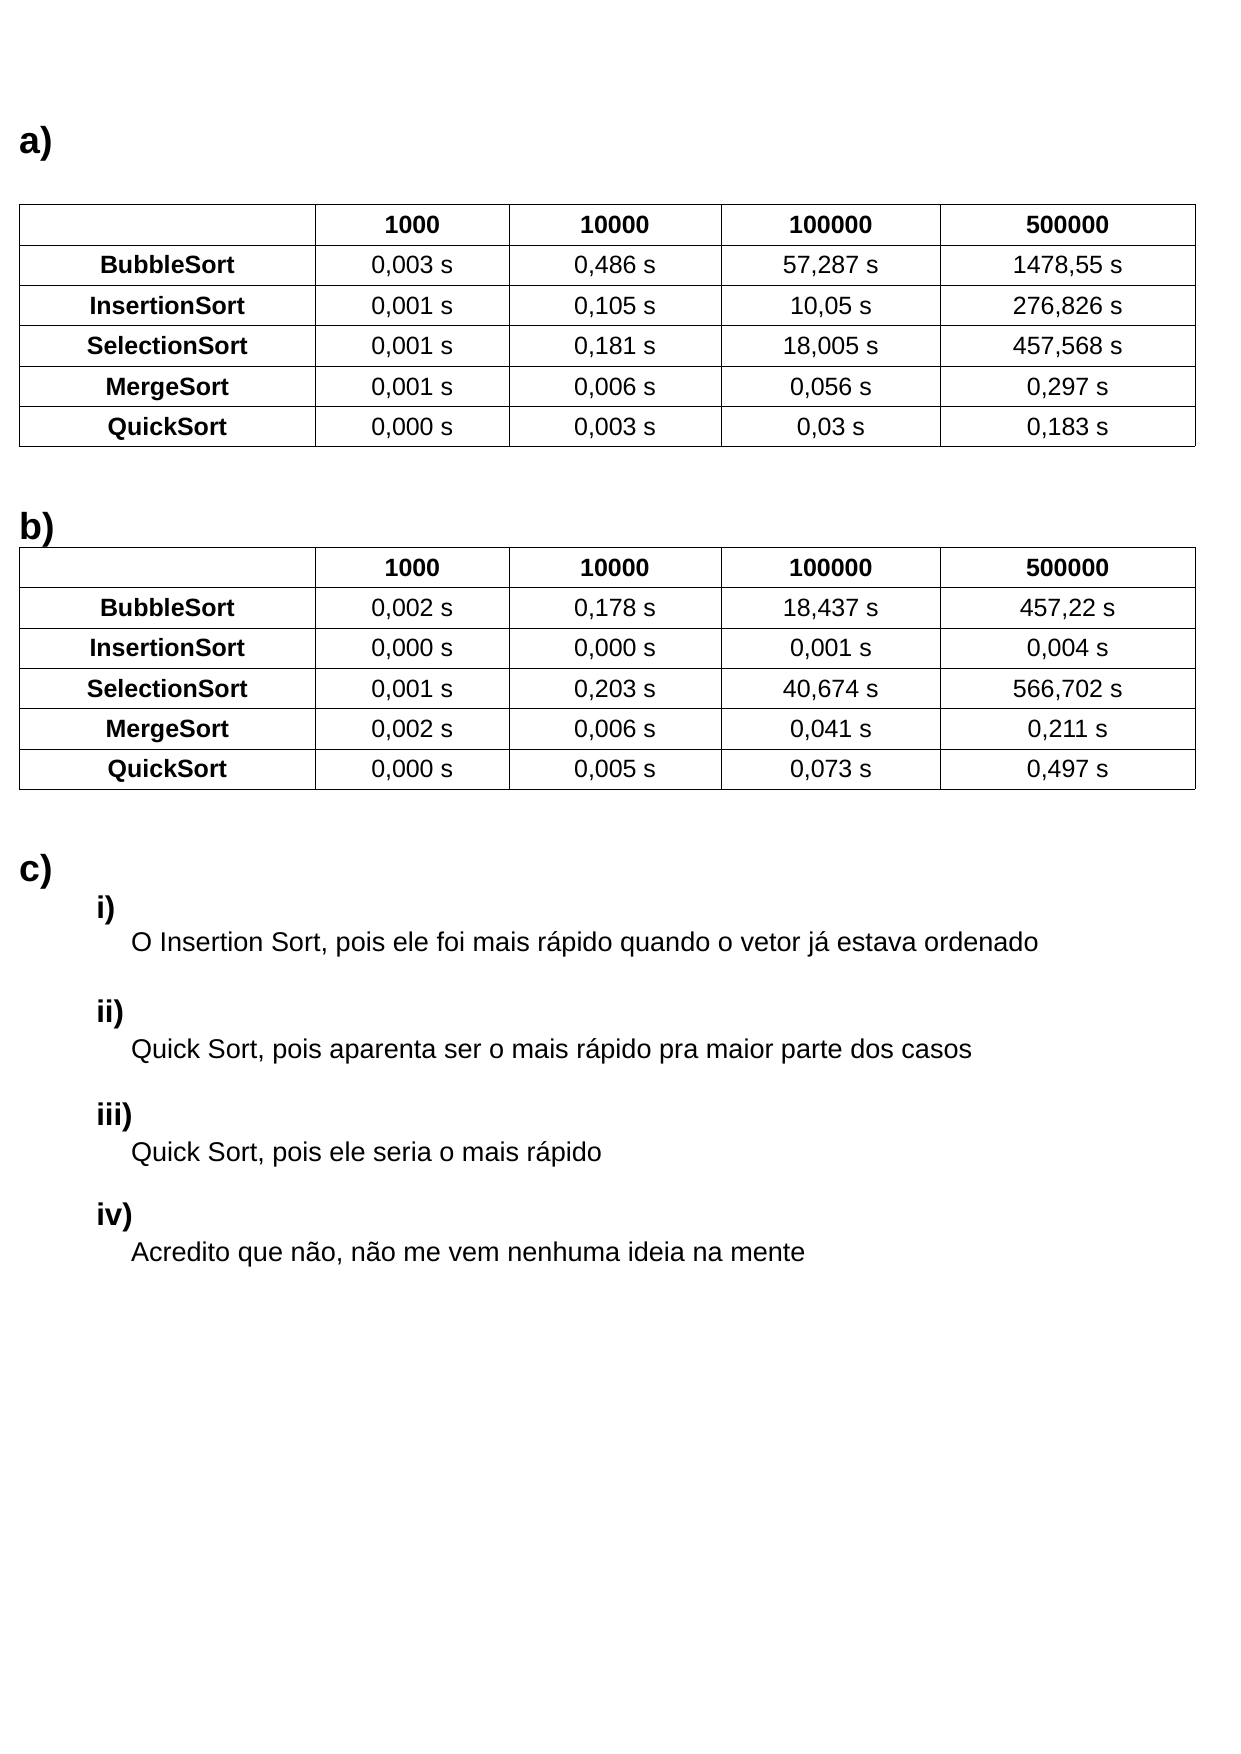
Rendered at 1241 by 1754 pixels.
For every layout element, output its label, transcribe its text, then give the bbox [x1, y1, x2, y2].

table_cell 0,297 s [941, 367, 1195, 406]
text O Insertion Sort, pois ele foi mais rápido quando o vetor já estava ordenado [19, 926, 1187, 957]
table_cell 276,826 s [941, 286, 1195, 325]
text i) [19, 889, 1187, 926]
text a) [19, 118, 1187, 161]
table_cell 0,006 s [510, 709, 721, 748]
table_cell InsertionSort [20, 286, 315, 325]
table_cell 0,002 s [316, 588, 509, 628]
table_cell QuickSort [20, 407, 315, 446]
table_cell 0,002 s [316, 709, 509, 748]
table_cell 57,287 s [722, 246, 940, 285]
table_cell 0,486 s [510, 246, 721, 285]
table_cell BubbleSort [20, 588, 315, 628]
table_cell 1478,55 s [941, 246, 1195, 285]
table_cell 457,568 s [941, 326, 1195, 366]
table_cell 0,001 s [316, 367, 509, 406]
table_cell 0,000 s [510, 629, 721, 668]
table_cell 0,211 s [941, 709, 1195, 748]
table_cell 566,702 s [941, 669, 1195, 708]
table_cell 0,003 s [510, 407, 721, 446]
table_cell 0,003 s [316, 246, 509, 285]
table_cell 0,073 s [722, 750, 940, 789]
table_cell MergeSort [20, 709, 315, 748]
table_cell SelectionSort [20, 669, 315, 708]
table_cell SelectionSort [20, 326, 315, 366]
table_cell 0,183 s [941, 407, 1195, 446]
table_header [20, 205, 315, 245]
table_cell 0,001 s [722, 629, 940, 668]
table_cell 0,001 s [316, 669, 509, 708]
text Acredito que não, não me vem nenhuma ideia na mente [19, 1232, 1187, 1268]
table_cell 0,001 s [316, 286, 509, 325]
text Quick Sort, pois aparenta ser o mais rápido pra maior parte dos casos [19, 1029, 1187, 1064]
table_cell 0,105 s [510, 286, 721, 325]
text c) [19, 846, 1187, 889]
table_cell 0,178 s [510, 588, 721, 628]
table_header [20, 548, 315, 587]
table_header 500000 [941, 548, 1195, 587]
table_cell 0,181 s [510, 326, 721, 366]
table_cell MergeSort [20, 367, 315, 406]
table_cell QuickSort [20, 750, 315, 789]
table_cell 18,005 s [722, 326, 940, 366]
table_cell 0,203 s [510, 669, 721, 708]
table_cell 0,006 s [510, 367, 721, 406]
table_cell 0,000 s [316, 629, 509, 668]
text Quick Sort, pois ele seria o mais rápido [19, 1132, 1187, 1168]
table_cell BubbleSort [20, 246, 315, 285]
table_cell 0,001 s [316, 326, 509, 366]
table_cell 0,005 s [510, 750, 721, 789]
text b) [19, 504, 1187, 547]
table_cell 0,004 s [941, 629, 1195, 668]
table_header 500000 [941, 205, 1195, 245]
table_cell 0,497 s [941, 750, 1195, 789]
table_cell InsertionSort [20, 629, 315, 668]
table_cell 0,000 s [316, 750, 509, 789]
table_header 100000 [722, 205, 940, 245]
table_header 1000 [316, 205, 509, 245]
table_cell 40,674 s [722, 669, 940, 708]
table_header 1000 [316, 548, 509, 587]
text iv) [19, 1196, 1187, 1232]
table_cell 0,000 s [316, 407, 509, 446]
table_cell 457,22 s [941, 588, 1195, 628]
table_cell 10,05 s [722, 286, 940, 325]
table_cell 0,041 s [722, 709, 940, 748]
text ii) [19, 993, 1187, 1029]
table_header 10000 [510, 205, 721, 245]
table_cell 0,03 s [722, 407, 940, 446]
table_cell 0,056 s [722, 367, 940, 406]
text iii) [19, 1096, 1187, 1132]
table_cell 18,437 s [722, 588, 940, 628]
table_header 10000 [510, 548, 721, 587]
table_header 100000 [722, 548, 940, 587]
